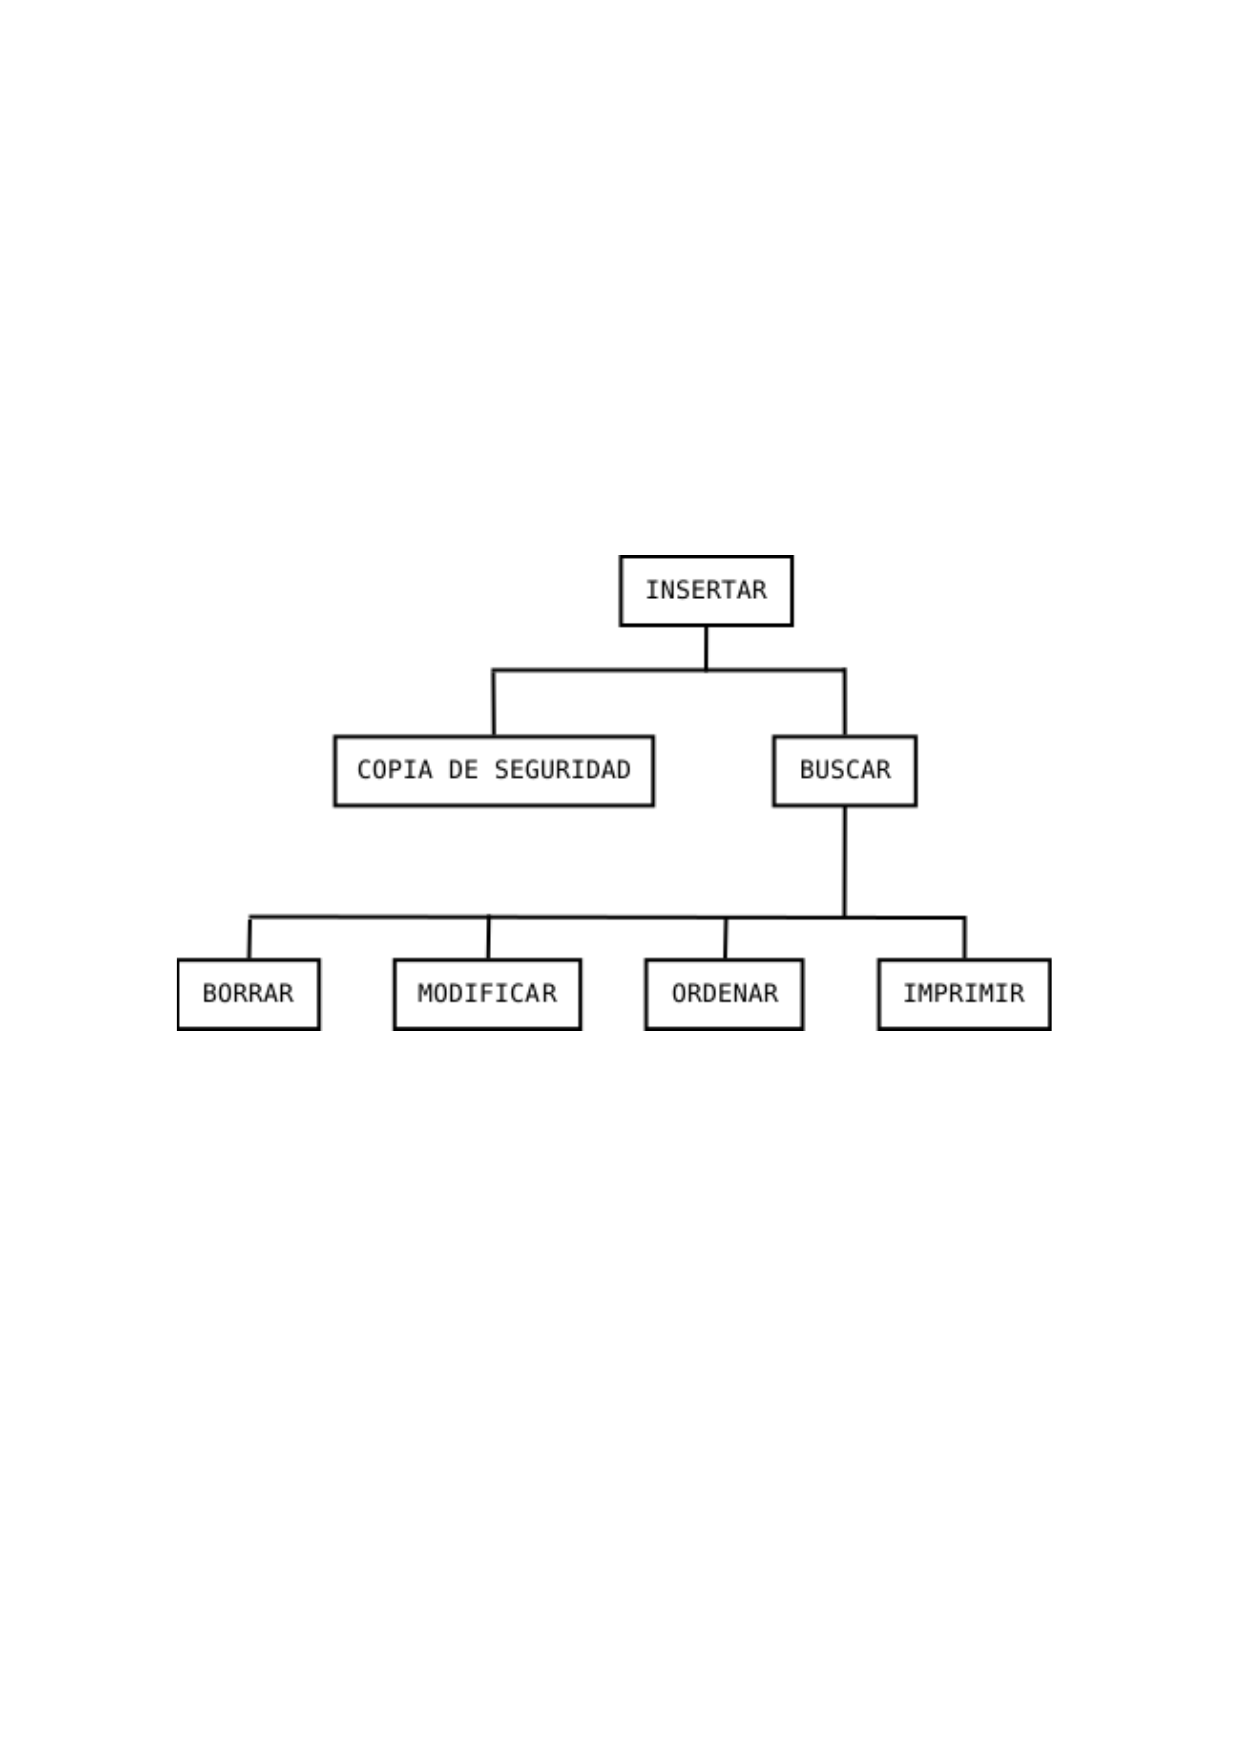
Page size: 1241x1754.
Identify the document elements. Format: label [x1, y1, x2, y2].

picture [176, 555, 1052, 1031]
